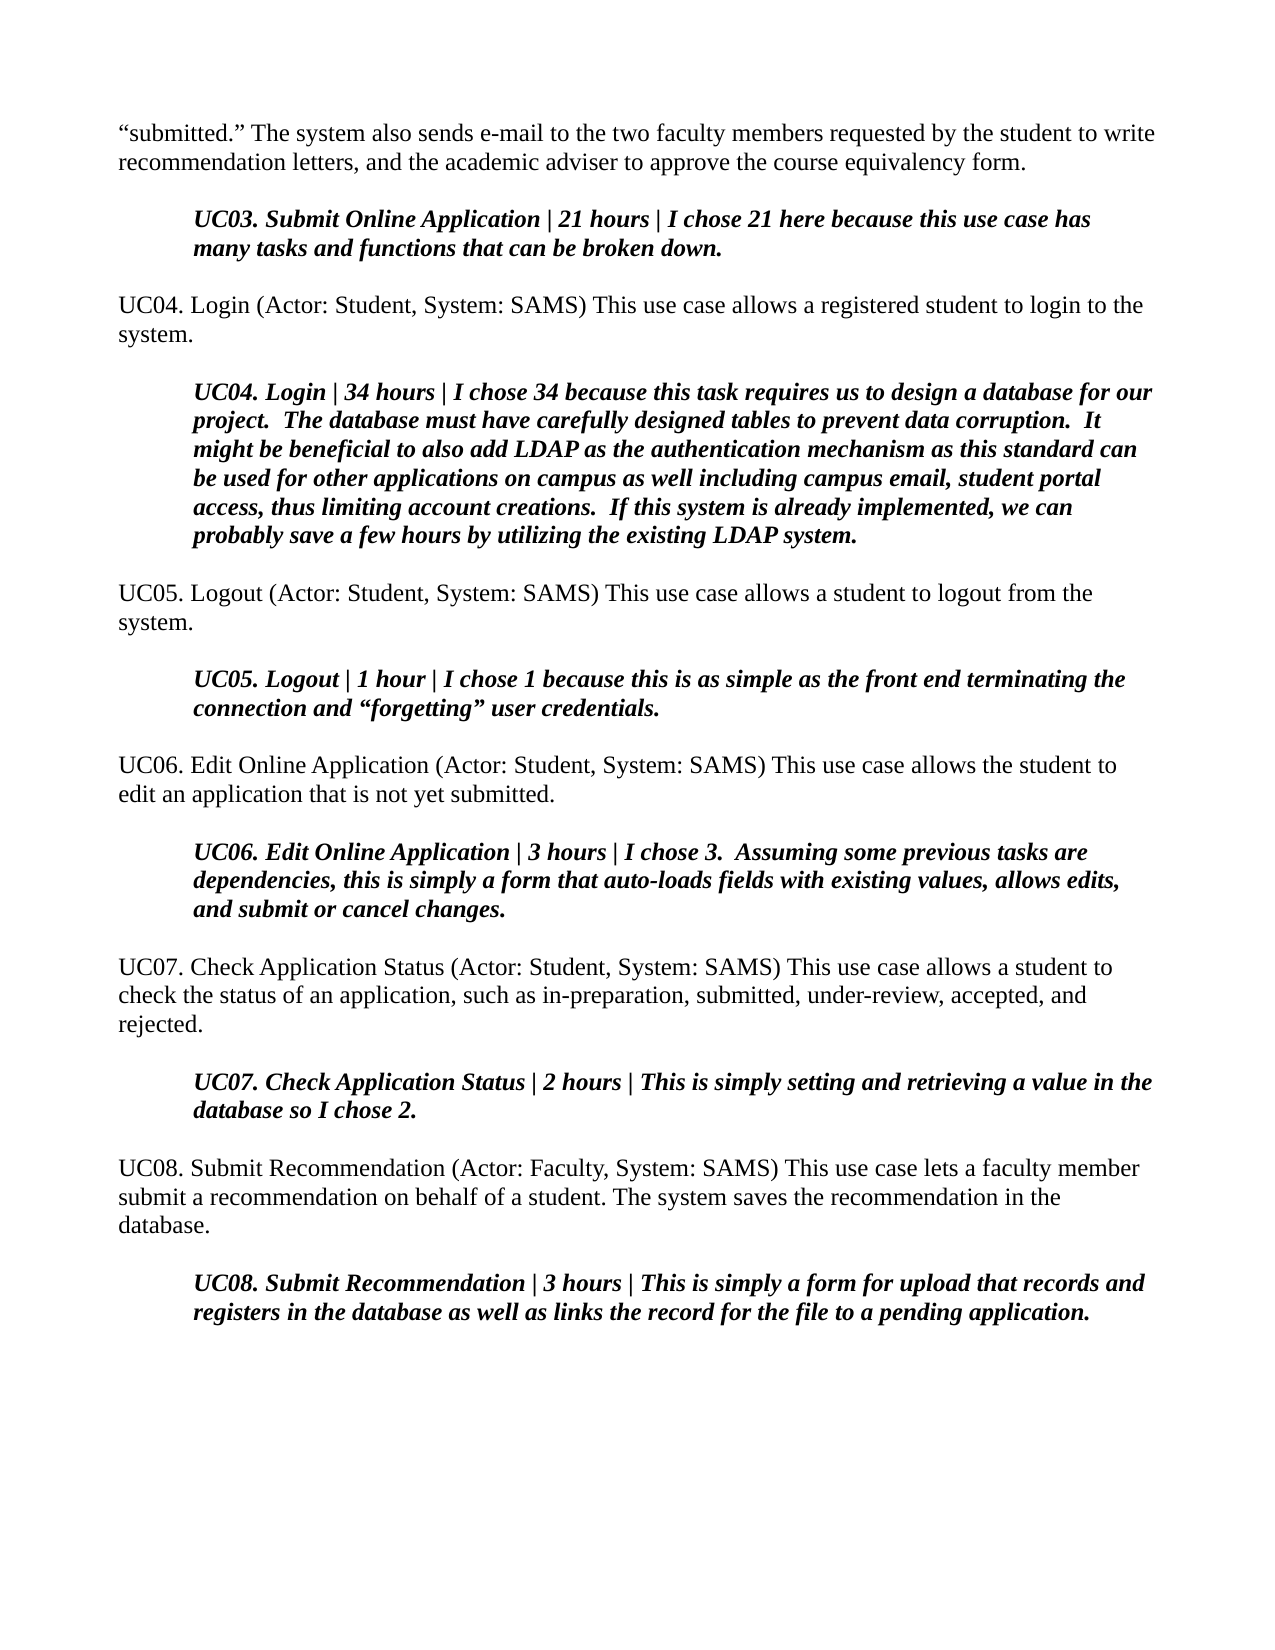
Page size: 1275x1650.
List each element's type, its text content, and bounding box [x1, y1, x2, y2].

text UC05. Logout (Actor: Student, System: SAMS) This use case allows a student to logout from the system. [118, 578, 1157, 636]
text UC05. Logout | 1 hour | I chose 1 because this is as simple as the front end terminating the connection and “forgetting” user credentials. [193, 664, 1157, 722]
text UC03. Submit Online Application | 21 hours | I chose 21 here because this use case has many tasks and functions that can be broken down. [193, 204, 1157, 262]
text UC08. Submit Recommendation (Actor: Faculty, System: SAMS) This use case lets a faculty member submit a recommendation on behalf of a student. The system saves the recommendation in the database. [118, 1153, 1157, 1239]
text “submitted.” The system also sends e-mail to the two faculty members requested by the student to write recommendation letters, and the academic adviser to approve the course equivalency form. [118, 118, 1157, 176]
text UC04. Login | 34 hours | I chose 34 because this task requires us to design a database for our project. The database must have carefully designed tables to prevent data corruption. It might be beneficial to also add LDAP as the authentication mechanism as this standard can be used for other applications on campus as well including campus email, student portal access, thus limiting account creations. If this system is already implemented, we can probably save a few hours by utilizing the existing LDAP system. [193, 377, 1157, 549]
text UC06. Edit Online Application (Actor: Student, System: SAMS) This use case allows the student to edit an application that is not yet submitted. [118, 751, 1157, 808]
text UC07. Check Application Status (Actor: Student, System: SAMS) This use case allows a student to check the status of an application, such as in-preparation, submitted, under-review, accepted, and rejected. [118, 952, 1157, 1038]
text UC08. Submit Recommendation | 3 hours | This is simply a form for upload that records and registers in the database as well as links the record for the file to a pending application. [193, 1268, 1157, 1326]
text UC06. Edit Online Application | 3 hours | I chose 3. Assuming some previous tasks are dependencies, this is simply a form that auto-loads fields with existing values, allows edits, and submit or cancel changes. [193, 837, 1157, 923]
text UC04. Login (Actor: Student, System: SAMS) This use case allows a registered student to login to the system. [118, 291, 1157, 348]
text UC07. Check Application Status | 2 hours | This is simply setting and retrieving a value in the database so I chose 2. [193, 1067, 1157, 1124]
